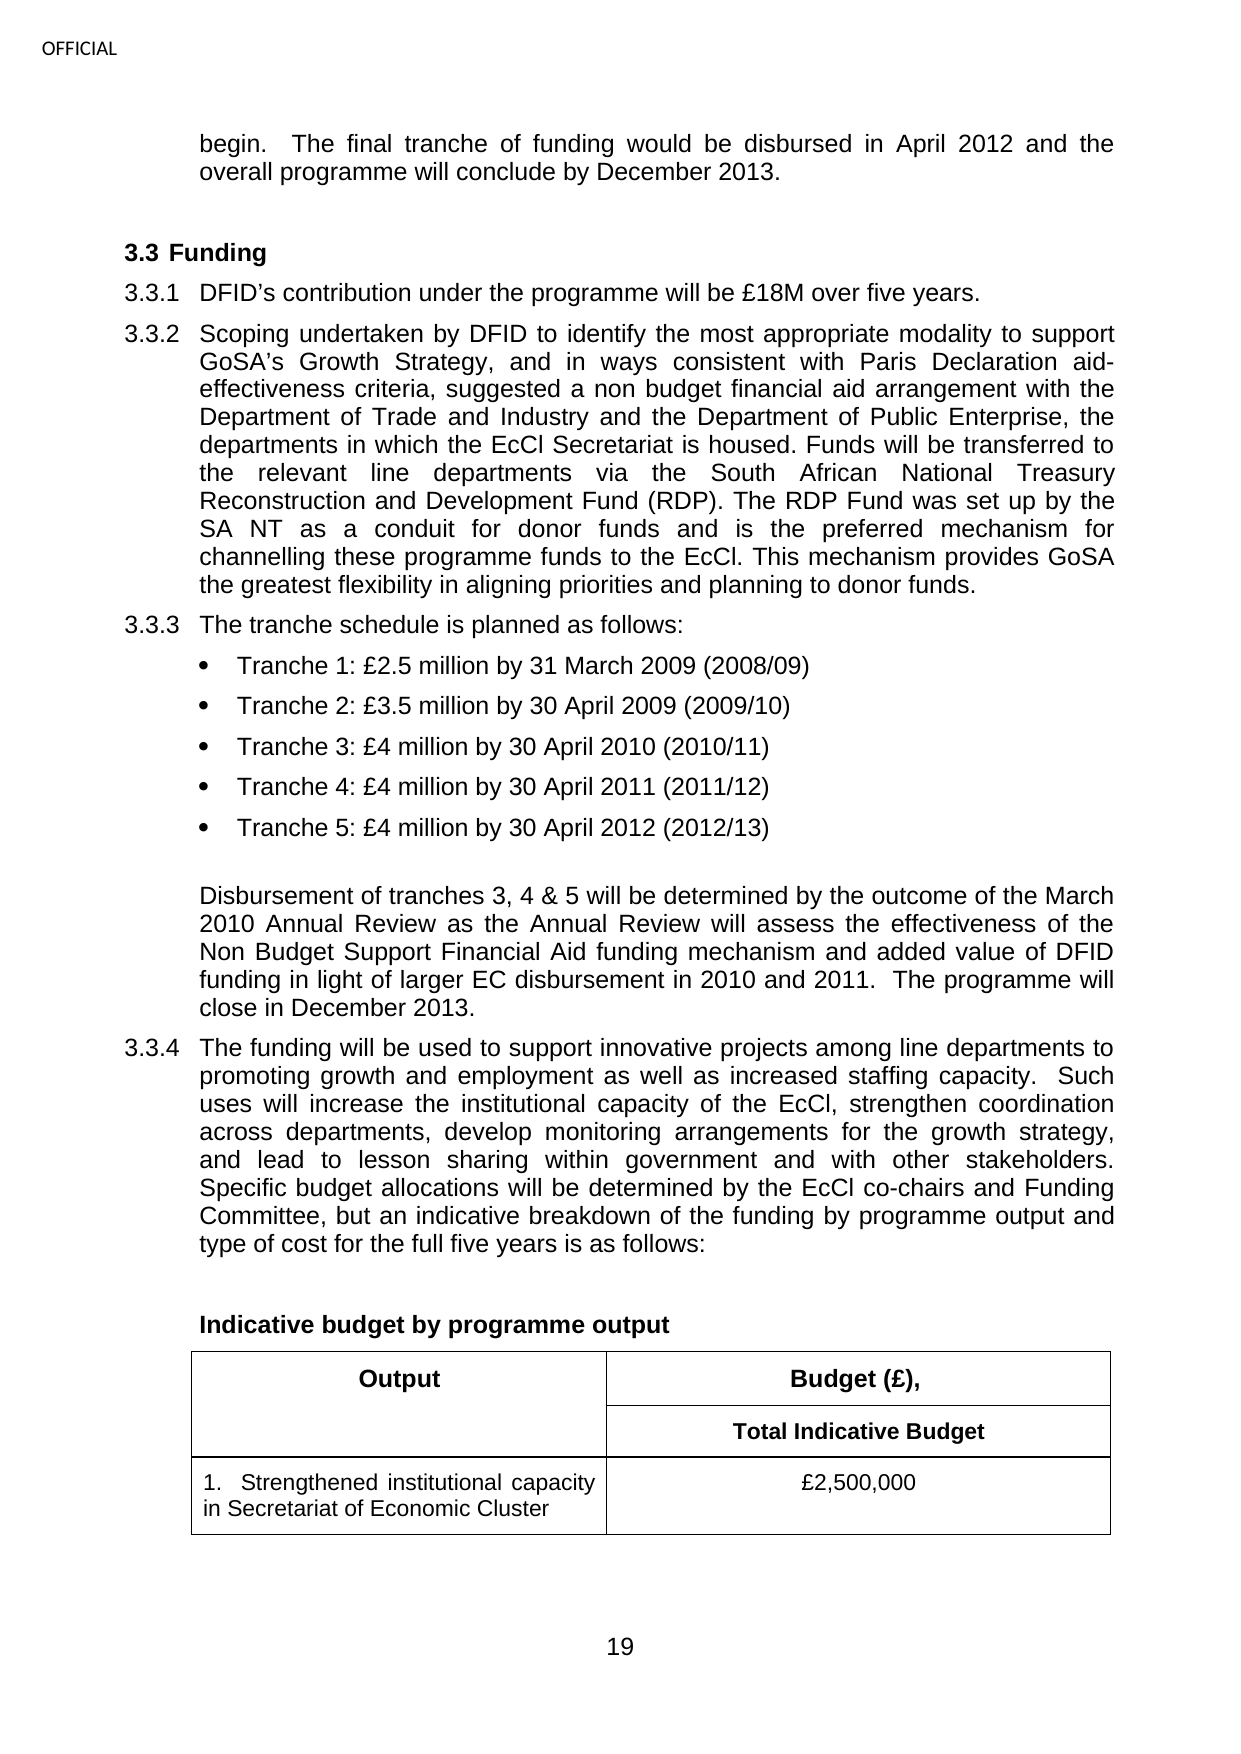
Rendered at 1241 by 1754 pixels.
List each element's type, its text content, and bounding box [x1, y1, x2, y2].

table_cell £2,500,000 [607, 1458, 1110, 1534]
list The tranche schedule is planned as follows: [124, 611, 1116, 639]
list Scoping undertaken by DFID to identify the most appropriate modality to support GoSA’s Growth Strategy, and in ways consistent with Paris Declaration aid-effectiveness criteria, suggested a non budget financial aid arrangement with the Department of Trade and Industry and the Department of Public Enterprise, the departments in which the EcCl Secretariat is housed. Funds will be transferred to the relevant line departments via the South African National Treasury Reconstruction and Development Fund (RDP). The RDP Fund was set up by the SA NT as a conduit for donor funds and is the preferred mechanism for channelling these programme funds to the EcCl. This mechanism provides GoSA the greatest flexibility in aligning priorities and planning to donor funds. [124, 319, 1116, 599]
table_header Output [192, 1352, 606, 1456]
list The funding will be used to support innovative projects among line departments to promoting growth and employment as well as increased staffing capacity. Such uses will increase the institutional capacity of the EcCl, strengthen coordination across departments, develop monitoring arrangements for the growth strategy, and lead to lesson sharing within government and with other stakeholders. Specific budget allocations will be determined by the EcCl co-chairs and Funding Committee, but an indicative breakdown of the funding by programme output and type of cost for the full five years is as follows: [124, 1034, 1116, 1257]
text Disbursement of tranches 3, 4 & 5 will be determined by the outcome of the March 2010 Annual Review as the Annual Review will assess the effectiveness of the Non Budget Support Financial Aid funding mechanism and added value of DFID funding in light of larger EC disbursement in 2010 and 2011. The programme will close in December 2013. [199, 882, 1116, 1022]
list Tranche 3: £4 million by 30 April 2010 (2010/11) [199, 733, 1116, 761]
list Tranche 5: £4 million by 30 April 2012 (2012/13) [199, 814, 1116, 842]
table_cell 1. Strengthened institutional capacity in Secretariat of Economic Cluster [192, 1458, 606, 1534]
list DFID’s contribution under the programme will be £18M over five years. [124, 279, 1116, 307]
list Tranche 1: £2.5 million by 31 March 2009 (2008/09) [199, 652, 1116, 679]
list Tranche 4: £4 million by 30 April 2011 (2011/12) [199, 773, 1116, 801]
text Indicative budget by programme output [124, 1310, 1116, 1338]
list begin. The final tranche of funding would be disbursed in April 2012 and the overall programme will conclude by December 2013. [124, 130, 1116, 186]
table_cell Total Indicative Budget [607, 1406, 1110, 1456]
list Tranche 2: £3.5 million by 30 April 2009 (2009/10) [199, 692, 1116, 720]
list Funding [124, 239, 1116, 267]
table_header Budget (£), [607, 1352, 1110, 1405]
